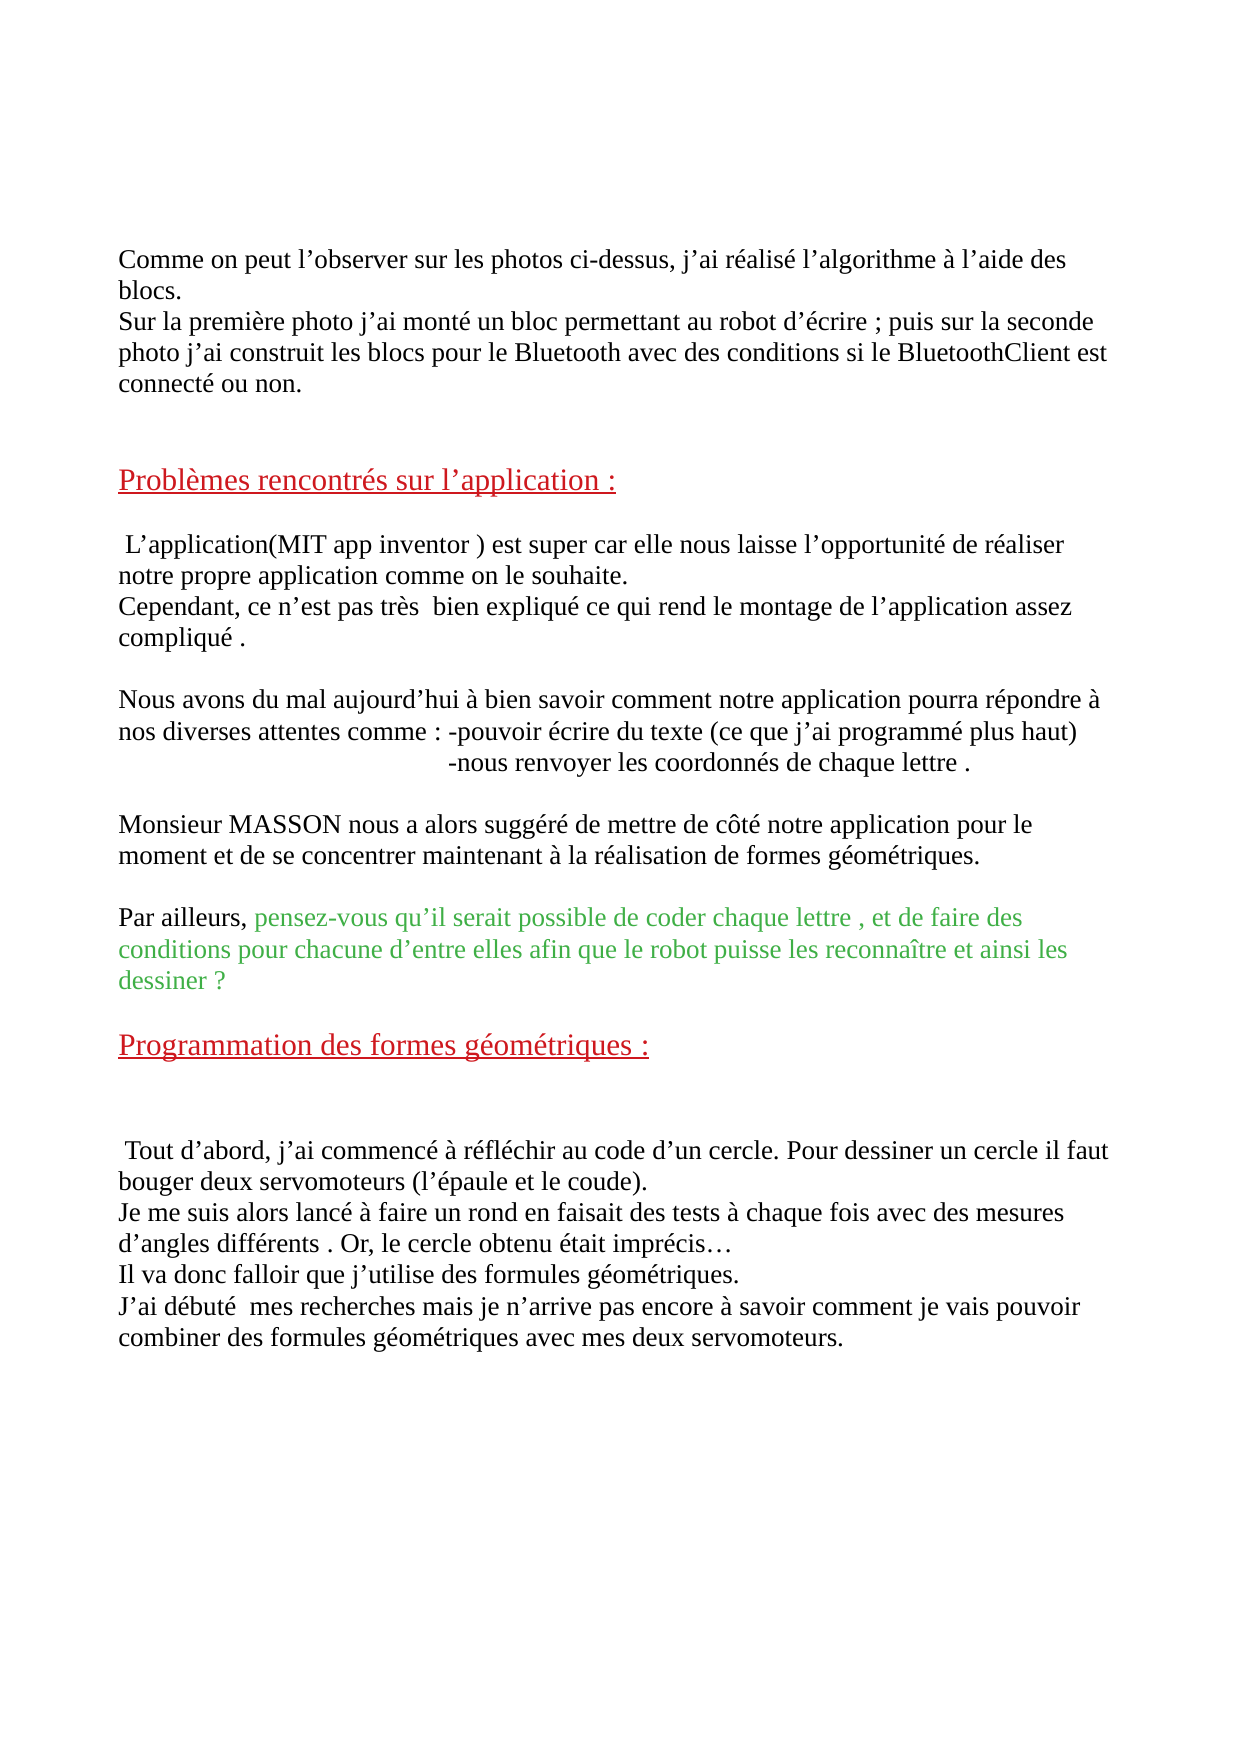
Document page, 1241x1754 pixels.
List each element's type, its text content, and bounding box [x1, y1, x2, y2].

text Tout d’abord, j’ai commencé à réfléchir au code d’un cercle. Pour dessiner un cercle il faut bouger deux servomoteurs (l’épaule et le coude). [118, 1134, 1122, 1196]
text Il va donc falloir que j’utilise des formules géométriques. [118, 1258, 1122, 1290]
text Par ailleurs, pensez-vous qu’il serait possible de coder chaque lettre , et de faire des conditions pour chacune d’entre elles afin que le robot puisse les reconnaître et ainsi les dessiner ? [118, 902, 1122, 995]
text J’ai débuté mes recherches mais je n’arrive pas encore à savoir comment je vais pouvoir combiner des formules géométriques avec mes deux servomoteurs. [118, 1290, 1122, 1352]
text Problèmes rencontrés sur l’application : [118, 461, 1122, 497]
text Monsieur MASSON nous a alors suggéré de mettre de côté notre application pour le moment et de se concentrer maintenant à la réalisation de formes géométriques. [118, 808, 1122, 870]
text Je me suis alors lancé à faire un rond en faisait des tests à chaque fois avec des mesures d’angles différents . Or, le cercle obtenu était imprécis… [118, 1196, 1122, 1258]
text Cependant, ce n’est pas très bien expliqué ce qui rend le montage de l’application assez compliqué . [118, 590, 1122, 652]
text L’application(MIT app inventor ) est super car elle nous laisse l’opportunité de réaliser notre propre application comme on le souhaite. [118, 528, 1122, 590]
text Sur la première photo j’ai monté un bloc permettant au robot d’écrire ; puis sur la seconde photo j’ai construit les blocs pour le Bluetooth avec des conditions si le BluetoothClient est connecté ou non. [118, 305, 1122, 398]
text Comme on peut l’observer sur les photos ci-dessus, j’ai réalisé l’algorithme à l’aide des blocs. [118, 243, 1122, 305]
text Nous avons du mal aujourd’hui à bien savoir comment notre application pourra répondre à nos diverses attentes comme : -pouvoir écrire du texte (ce que j’ai programmé plus haut) [118, 683, 1122, 746]
text -nous renvoyer les coordonnés de chaque lettre . [118, 746, 1122, 777]
text Programmation des formes géométriques : [118, 1026, 1122, 1062]
